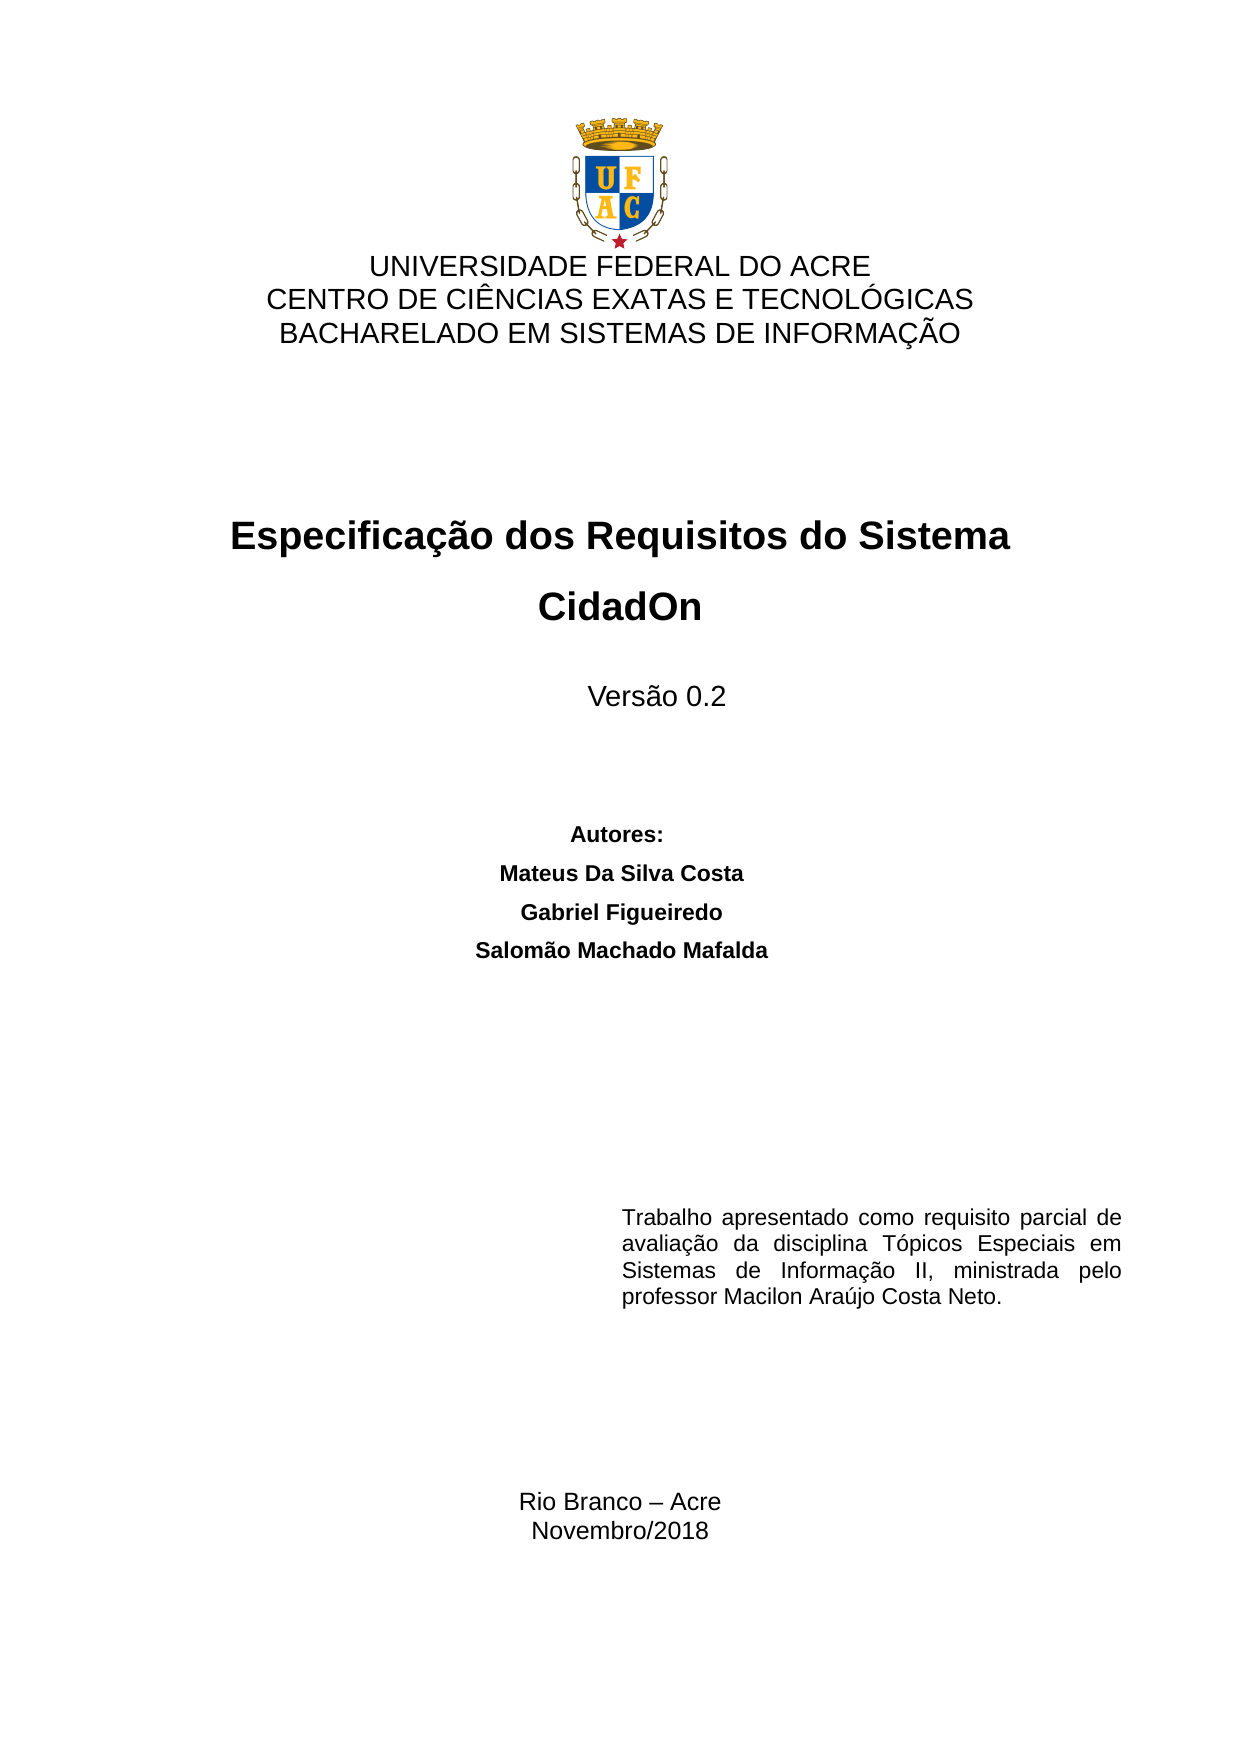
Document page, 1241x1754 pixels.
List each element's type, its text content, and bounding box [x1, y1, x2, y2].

text Autores: [118, 821, 1122, 847]
text Trabalho apresentado como requisito parcial de avaliação da disciplina Tópicos Especiais em Sistemas de Informação II, ministrada pelo professor Macilon Araújo Costa Neto. [622, 1204, 1122, 1309]
text Rio Branco – Acre [118, 1487, 1122, 1516]
text CENTRO DE CIÊNCIAS EXATAS E TECNOLÓGICAS [118, 282, 1122, 316]
text CidadOn [118, 583, 1122, 629]
text Novembro/2018 [118, 1516, 1122, 1544]
subtitle Versão 0.2 [192, 679, 1122, 712]
text Gabriel Figueiredo [121, 898, 1122, 925]
picture [572, 118, 668, 249]
text Mateus Da Silva Costa [121, 859, 1122, 886]
text BACHARELADO EM SISTEMAS DE INFORMAÇÃO [118, 316, 1122, 349]
text Salomão Machado Mafalda [121, 937, 1122, 964]
text UNIVERSIDADE FEDERAL DO ACRE [118, 118, 1122, 282]
text Especificação dos Requisitos do Sistema [118, 512, 1122, 558]
